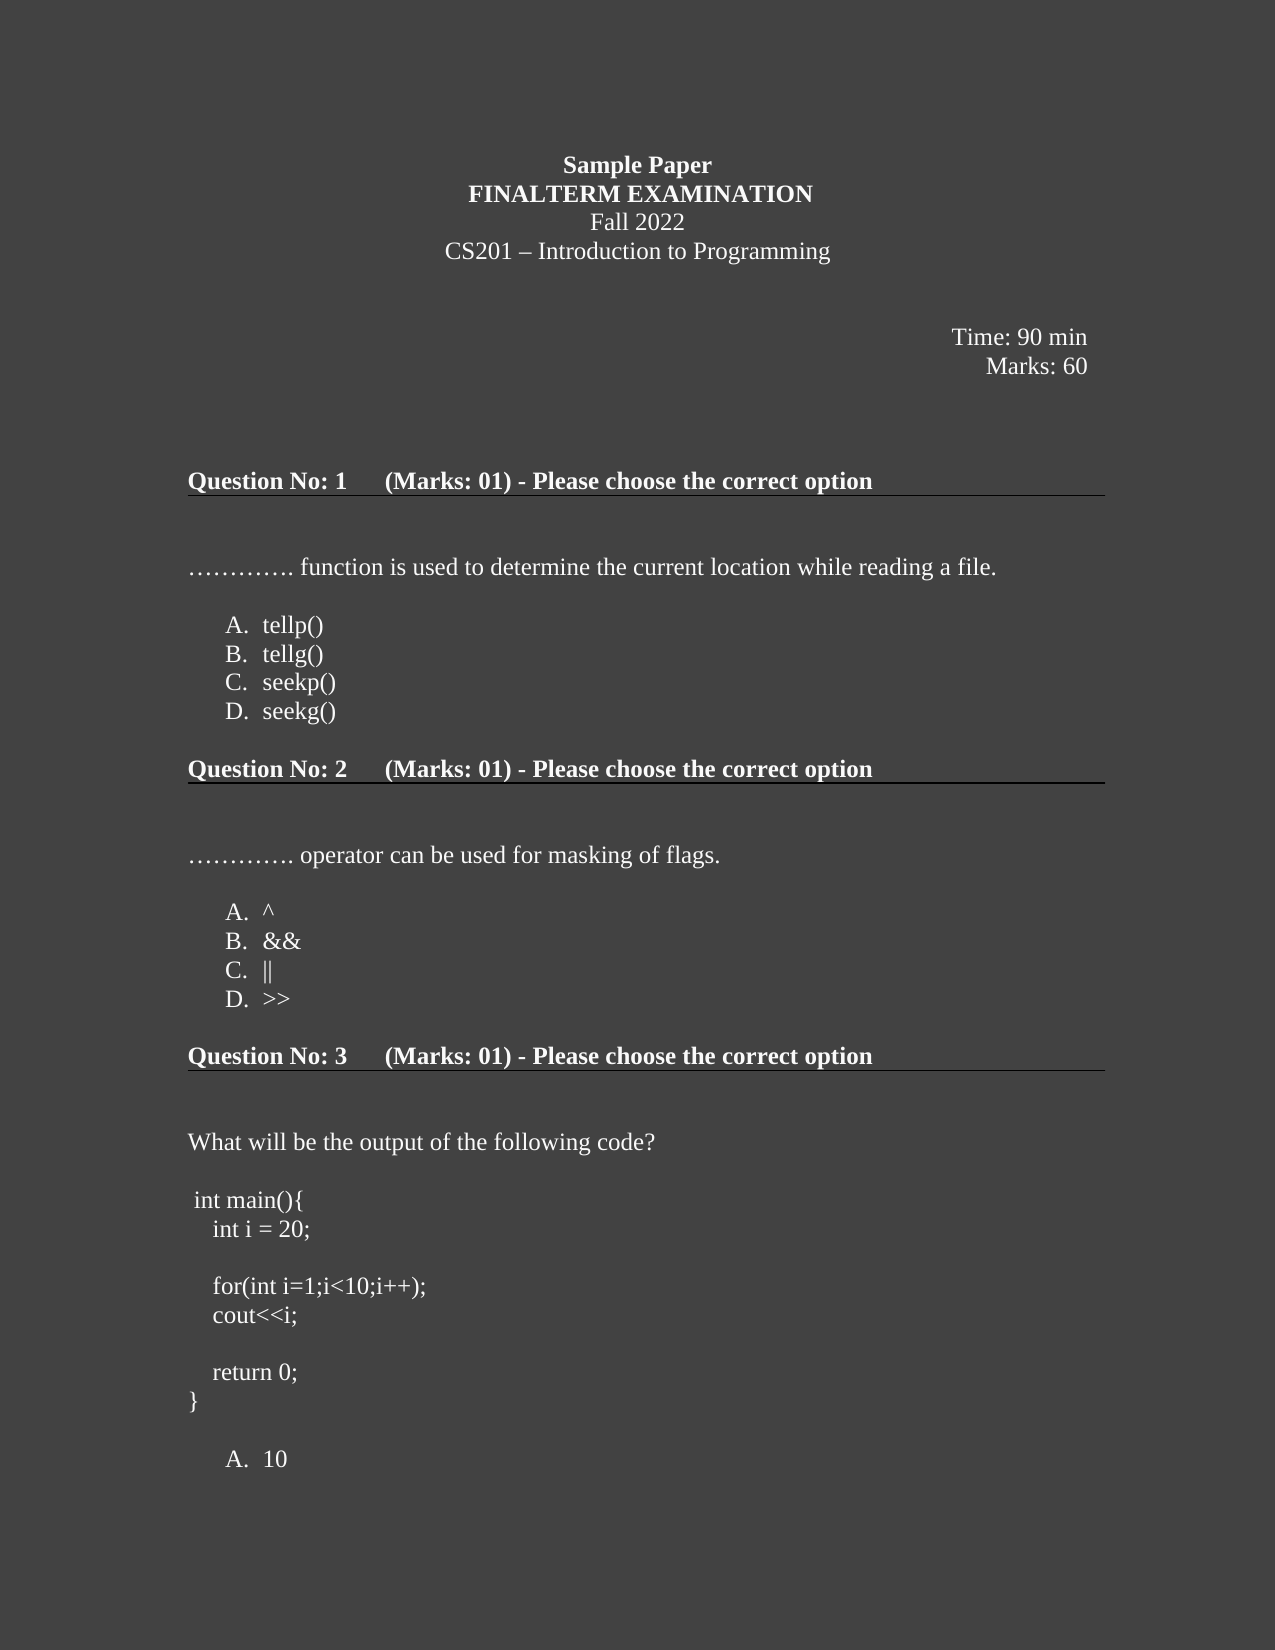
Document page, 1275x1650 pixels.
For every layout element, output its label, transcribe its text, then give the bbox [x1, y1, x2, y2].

list seekp() [225, 667, 1087, 696]
text Time: 90 min [187, 322, 1087, 351]
text Question No: 2 (Marks: 01) - Please choose the correct option [187, 754, 1087, 782]
list ^ [225, 897, 1087, 926]
text Question No: 3 (Marks: 01) - Please choose the correct option [187, 1041, 1087, 1070]
text …………. operator can be used for masking of flags. [187, 840, 1087, 869]
text FINALTERM EXAMINATION [187, 179, 1087, 207]
text return 0; [187, 1357, 1087, 1386]
text } [187, 1386, 1087, 1415]
text Fall 2022 [187, 207, 1087, 236]
list seekg() [225, 696, 1087, 725]
list || [225, 955, 1087, 984]
text Question No: 1 (Marks: 01) - Please choose the correct option [187, 466, 1087, 495]
list tellp() [225, 610, 1087, 639]
list tellg() [225, 639, 1087, 667]
text cout<<i; [187, 1300, 1087, 1329]
text CS201 – Introduction to Programming [187, 236, 1087, 265]
list >> [225, 984, 1087, 1012]
text What will be the output of the following code? [187, 1127, 1087, 1156]
text …………. function is used to determine the current location while reading a file. [187, 552, 1087, 581]
list && [225, 926, 1087, 955]
text int i = 20; [187, 1214, 1087, 1242]
text int main(){ [187, 1156, 1087, 1214]
text Sample Paper [187, 150, 1087, 179]
text Marks: 60 [187, 351, 1087, 380]
text for(int i=1;i<10;i++); [187, 1271, 1087, 1300]
list 10 [225, 1444, 1087, 1472]
